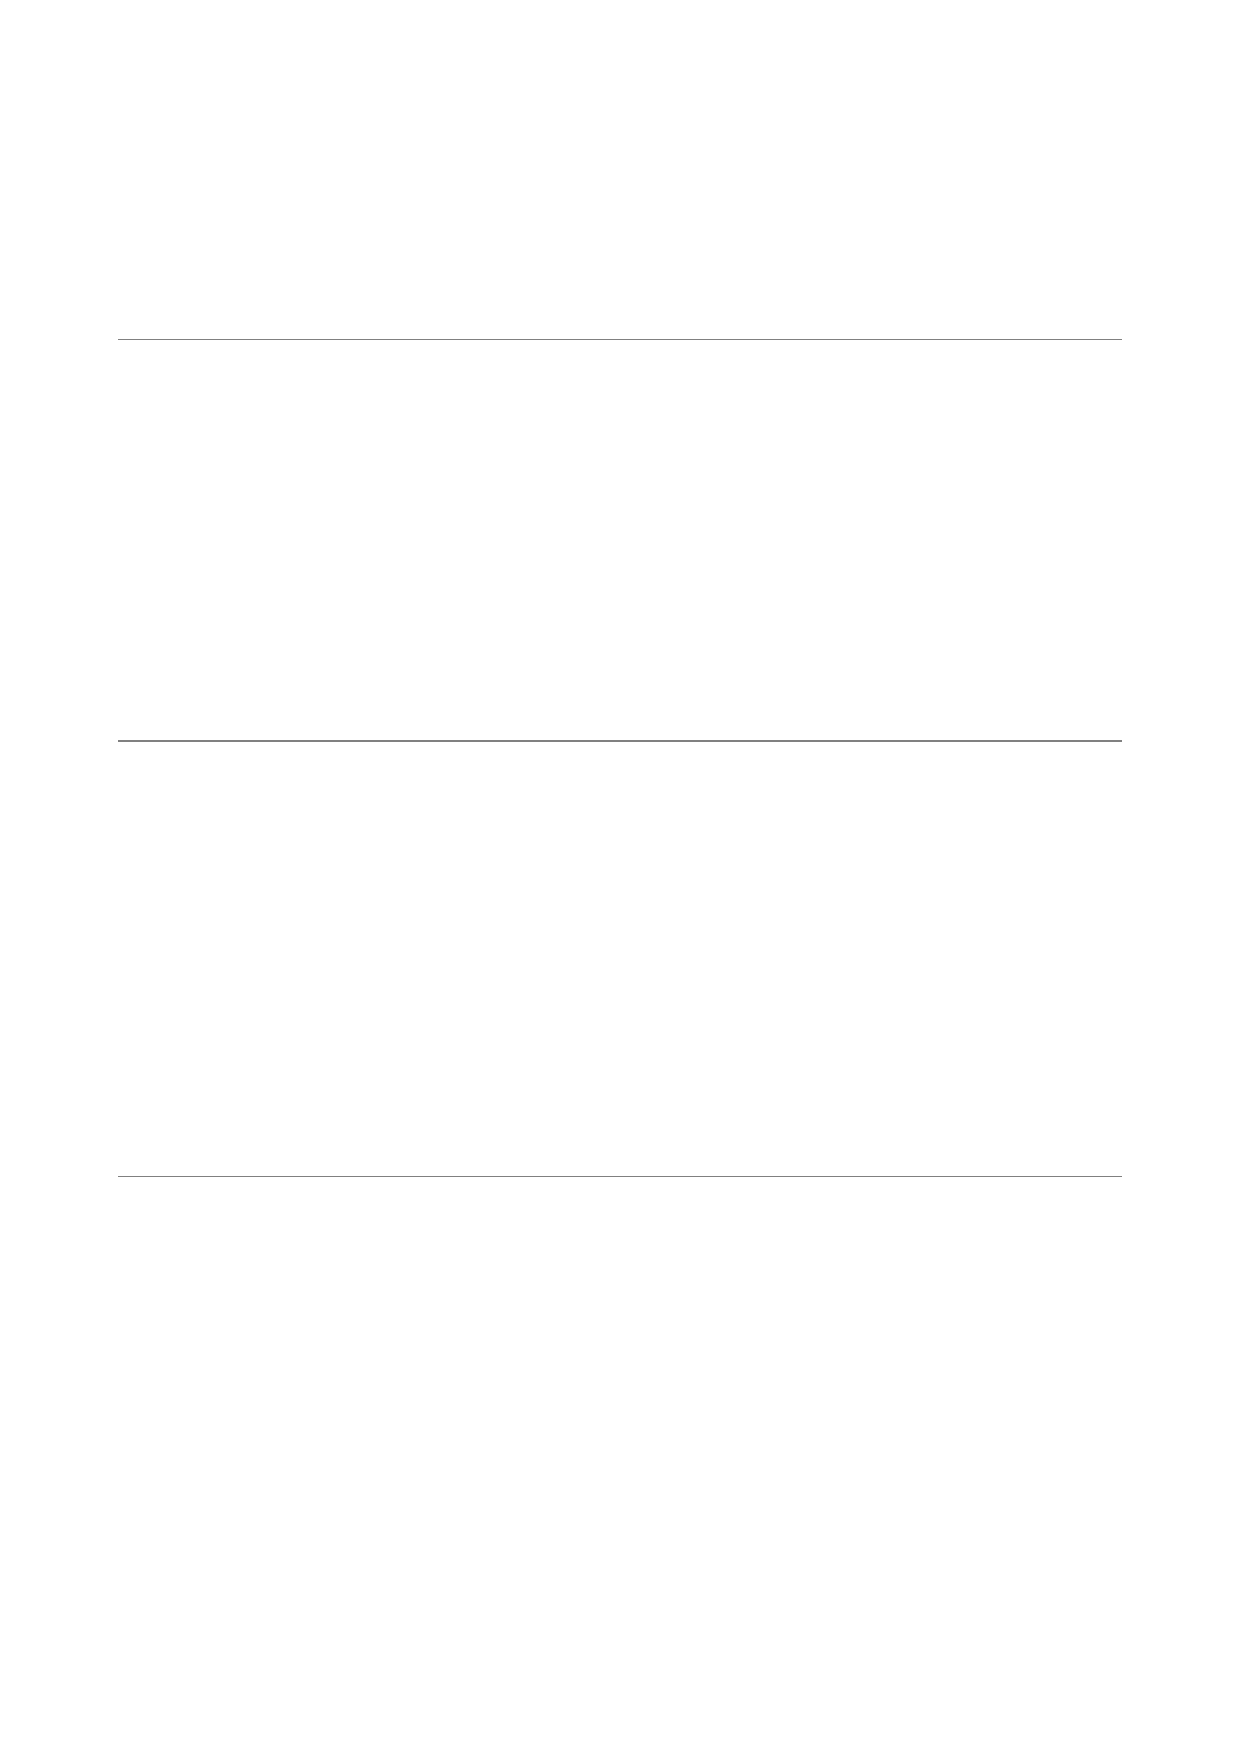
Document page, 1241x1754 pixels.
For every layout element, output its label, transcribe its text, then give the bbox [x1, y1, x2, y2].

text То есть: [118, 1061, 1122, 1090]
text Выражение: [118, 1286, 1122, 1314]
text объект objA находится где-то в прототипной цепочке объекта objB [177, 1001, 1063, 1031]
subtitle 1️⃣ isPrototypeOf — что это вообще [118, 791, 1122, 837]
text Ты говоришь: [118, 171, 1122, 200]
list instanceof передаёт объект целиком [162, 445, 1122, 476]
text obj instanceof Class [118, 1333, 1122, 1357]
text «Если у кандидата есть пропуск canEat=true — он Animal» [177, 219, 1063, 248]
text objA.isPrototypeOf(objB) [118, 897, 1122, 921]
text Давай разберём это очень внимательно, потому что тут скрыт один из самых важных моментов про prototype, instanceof и «странности» JS. [118, 643, 1122, 707]
list canEat проверяется потому что ТЫ написал эту проверку [162, 545, 1122, 576]
list JavaScript ничего не угадывает и не анализирует сам [162, 595, 1122, 624]
list а именно Class.prototype [162, 1584, 1122, 1615]
list НЕ Class [162, 1534, 1122, 1565]
text возвращает true, если: [118, 951, 1122, 981]
text Метод: [118, 850, 1122, 879]
text Symbol.hasInstance → "Как именно проверять" [118, 118, 1122, 142]
subtitle 2️⃣ Почему instanceof ≈ isPrototypeOf [118, 1227, 1122, 1273]
subtitle Главное, что нужно запомнить [118, 390, 1122, 433]
text 📌 ВАЖНО: [118, 1487, 1122, 1516]
list Symbol.hasInstance — это твоя логика проверки [162, 495, 1122, 526]
text objB → ... → objA → ... [118, 1108, 1122, 1132]
text по стандартной логике эквивалентно: [118, 1386, 1122, 1415]
text JavaScript просто привёл кандидата, а решение принял ты. [118, 277, 1122, 306]
text Class.prototype.isPrototypeOf(obj) [118, 1434, 1122, 1457]
